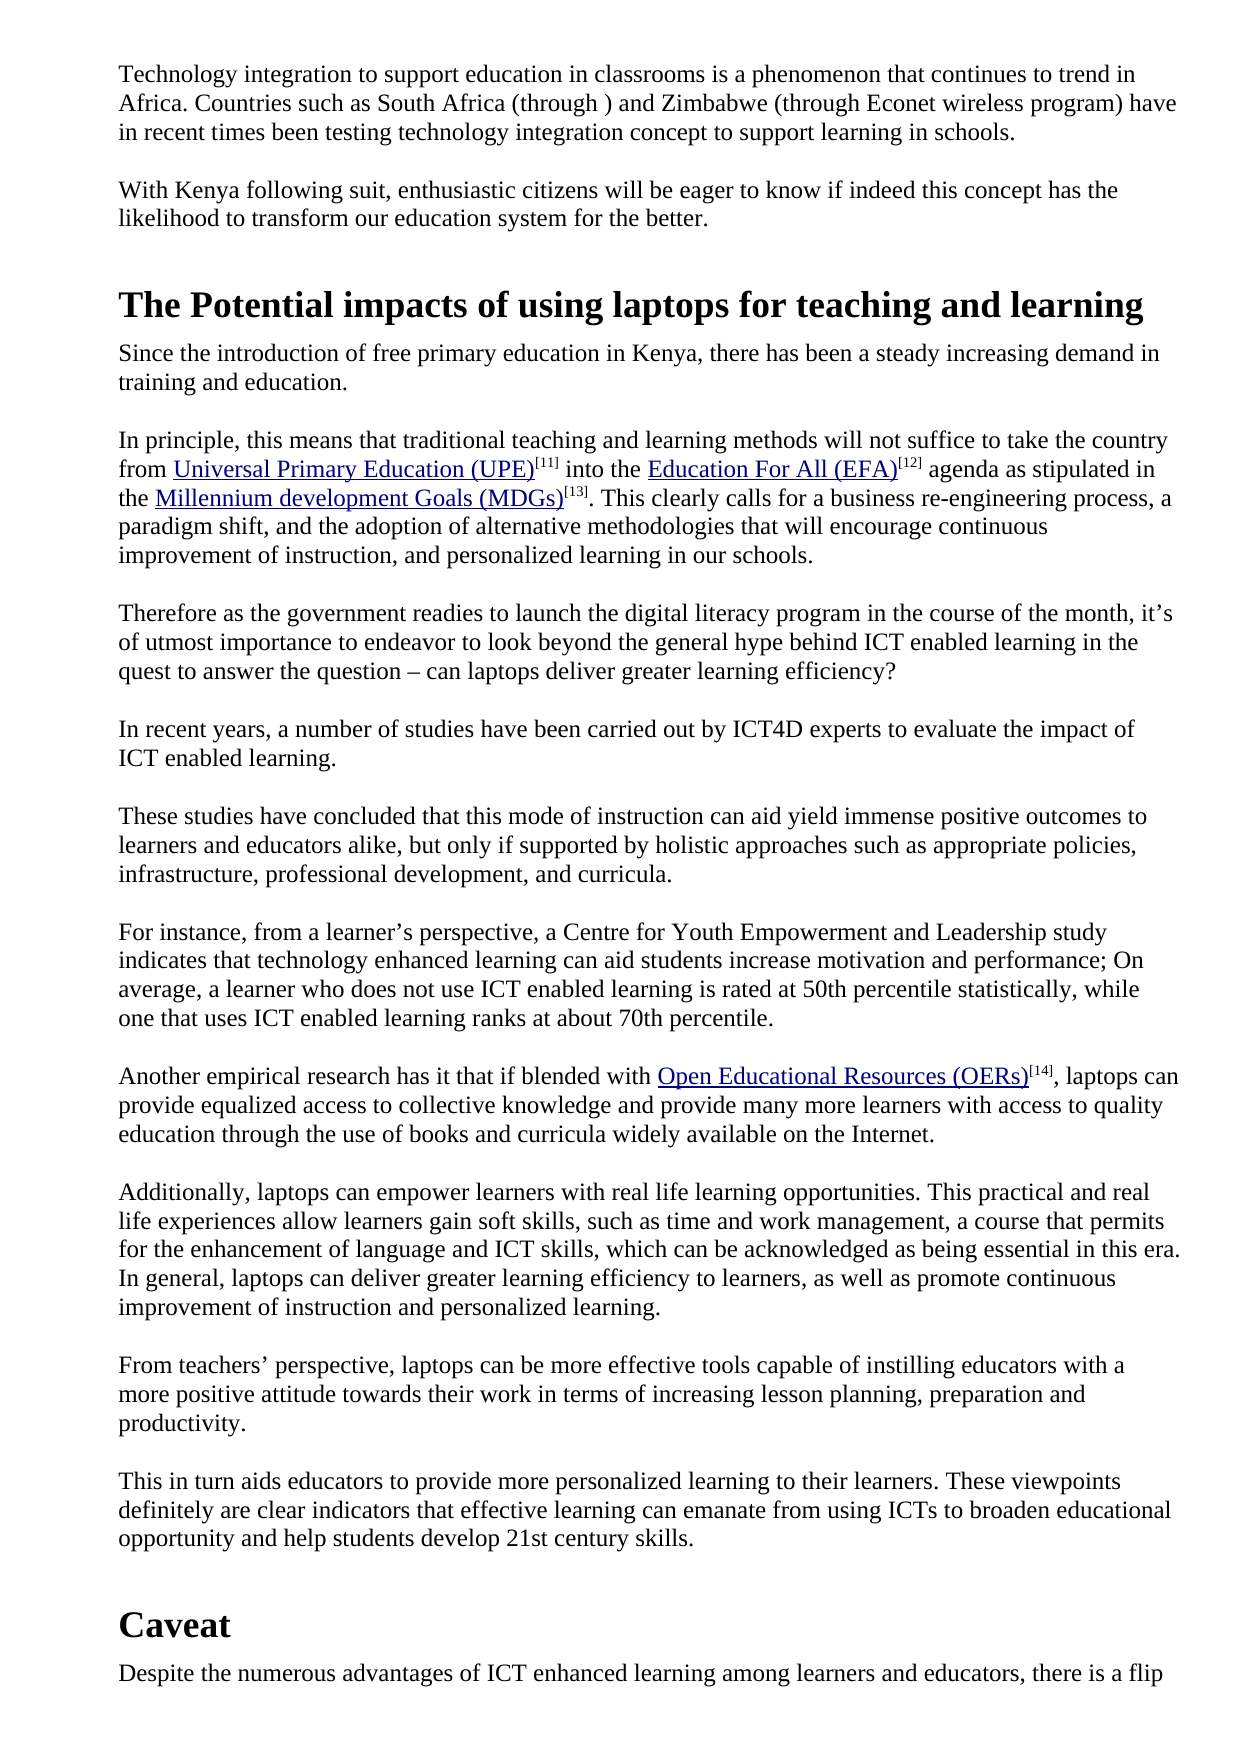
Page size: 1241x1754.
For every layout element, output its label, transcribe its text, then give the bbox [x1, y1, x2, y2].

text Therefore as the government readies to launch the digital literacy program in the course of the month, it’s of utmost importance to endeavor to look beyond the general hype behind ICT enabled learning in the quest to answer the question – can laptops deliver greater learning efficiency? [118, 598, 1181, 685]
text In recent years, a number of studies have been carried out by ICT4D experts to evaluate the impact of ICT enabled learning. [118, 714, 1181, 772]
text Additionally, laptops can empower learners with real life learning opportunities. This practical and real life experiences allow learners gain soft skills, such as time and work management, a course that permits for the enhancement of language and ICT skills, which can be acknowledged as being essential in this era. In general, laptops can deliver greater learning efficiency to learners, as well as promote continuous improvement of instruction and personalized learning. [118, 1177, 1181, 1321]
text These studies have concluded that this mode of instruction can aid yield immense positive outcomes to learners and educators alike, but only if supported by holistic approaches such as appropriate policies, infrastructure, professional development, and curricula. [118, 801, 1181, 887]
text In principle, this means that traditional teaching and learning methods will not suffice to take the country from Universal Primary Education (UPE) into the Education For All (EFA) agenda as stipulated in the Millennium development Goals (MDGs). This clearly calls for a business re-engineering process, a paradigm shift, and the adoption of alternative methodologies that will encourage continuous improvement of instruction, and personalized learning in our schools. [118, 425, 1181, 569]
text Despite the numerous advantages of ICT enhanced learning among learners and educators, there is a flip [118, 1658, 1181, 1687]
subtitle The Potential impacts of using laptops for teaching and learning [118, 283, 1181, 326]
text Another empirical research has it that if blended with Open Educational Resources (OERs), laptops can provide equalized access to collective knowledge and provide many more learners with access to quality education through the use of books and curricula widely available on the Internet. [118, 1061, 1181, 1148]
text Technology integration to support education in classrooms is a phenomenon that continues to trend in Africa. Countries such as South Africa (through ) and Zimbabwe (through Econet wireless program) have in recent times been testing technology integration concept to support learning in schools. [118, 59, 1181, 145]
text From teachers’ perspective, laptops can be more effective tools capable of instilling educators with a more positive attitude towards their work in terms of increasing lesson planning, preparation and productivity. [118, 1350, 1181, 1437]
text With Kenya following suit, enthusiastic citizens will be eager to know if indeed this concept has the likelihood to transform our education system for the better. [118, 175, 1181, 232]
subtitle Caveat [118, 1603, 1181, 1646]
text For instance, from a learner’s perspective, a Centre for Youth Empowerment and Leadership study indicates that technology enhanced learning can aid students increase motivation and performance; On average, a learner who does not use ICT enabled learning is rated at 50th percentile statistically, while one that uses ICT enabled learning ranks at about 70th percentile. [118, 917, 1181, 1032]
text This in turn aids educators to provide more personalized learning to their learners. These viewpoints definitely are clear indicators that effective learning can emanate from using ICTs to broaden educational opportunity and help students develop 21st century skills. [118, 1466, 1181, 1552]
text Since the introduction of free primary education in Kenya, there has been a steady increasing demand in training and education. [118, 338, 1181, 396]
